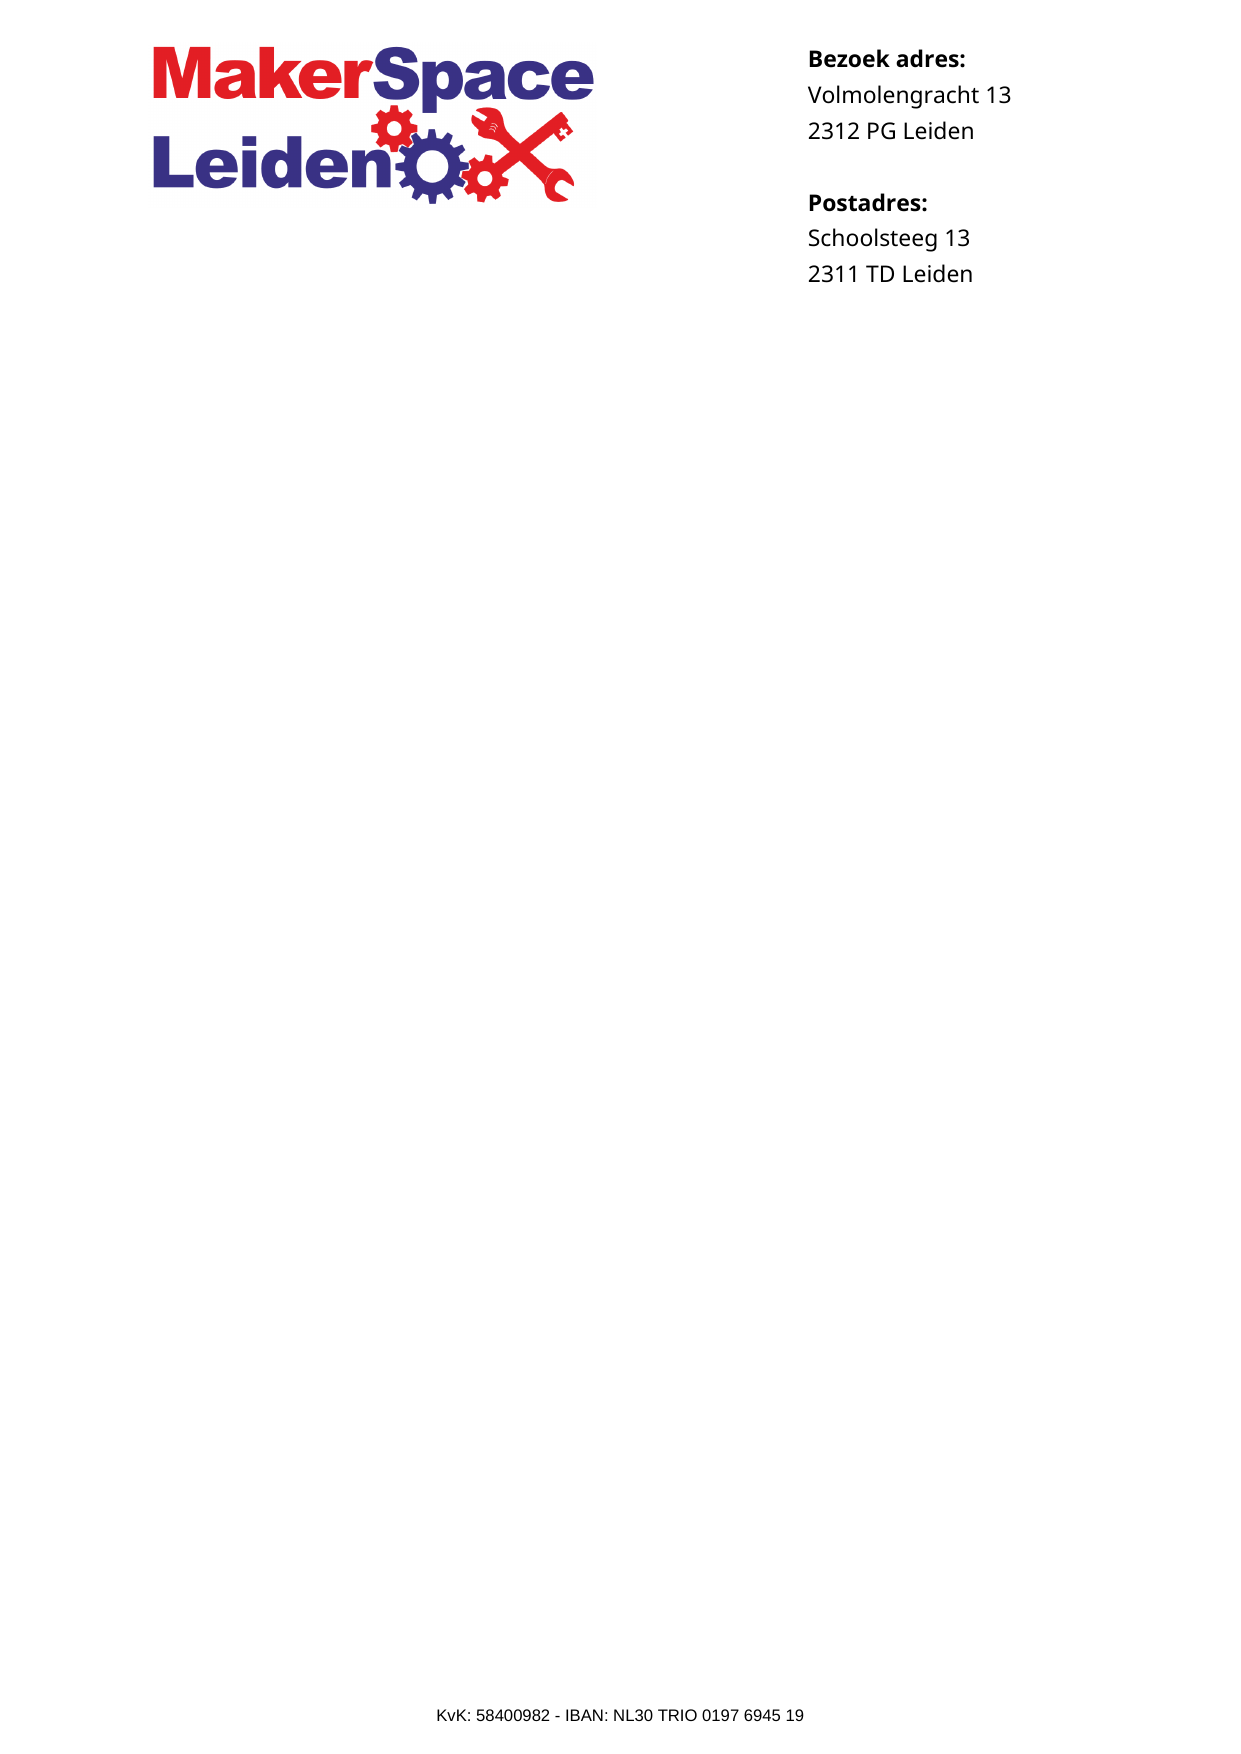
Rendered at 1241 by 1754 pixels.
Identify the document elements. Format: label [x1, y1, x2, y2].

picture [148, 42, 598, 208]
